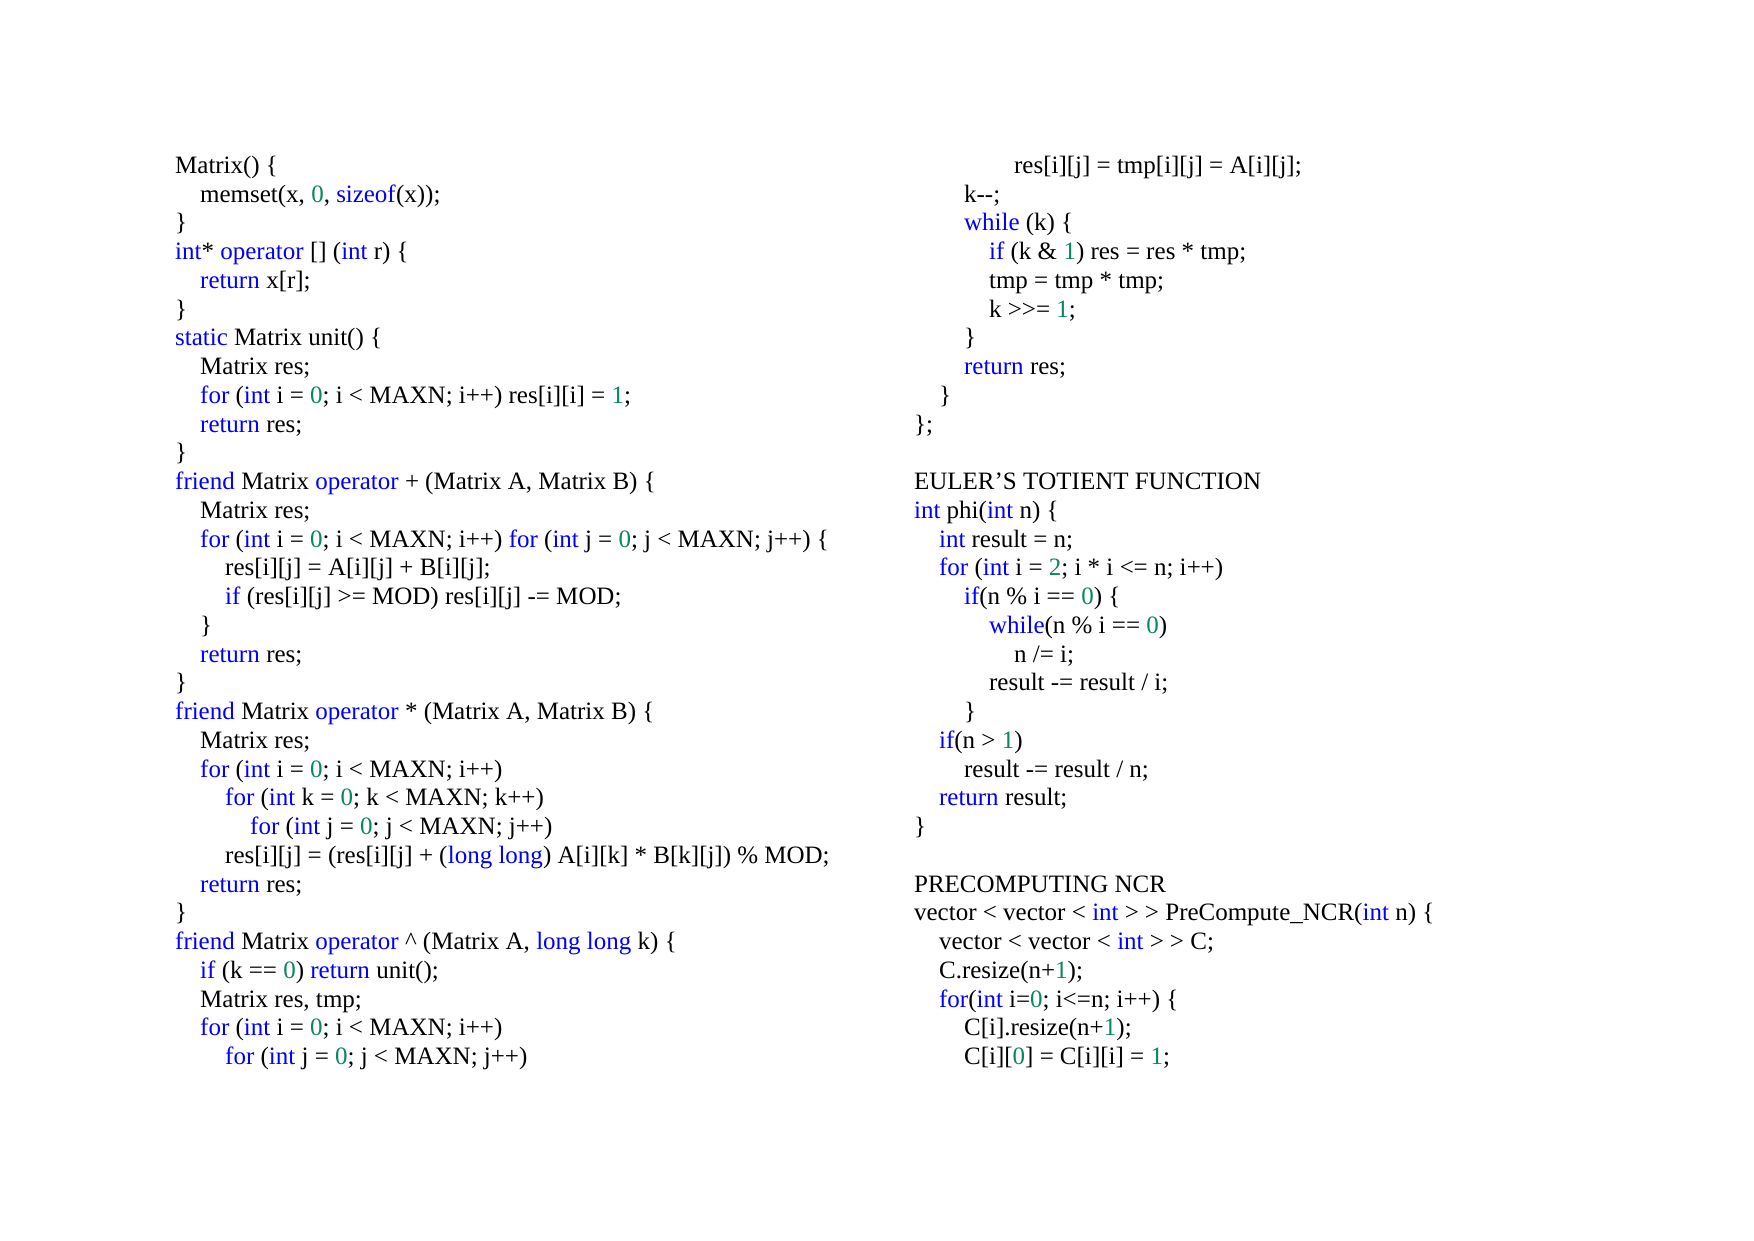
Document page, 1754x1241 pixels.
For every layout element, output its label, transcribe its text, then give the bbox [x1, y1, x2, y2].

text C[i][0] = C[i][i] = 1; [914, 1041, 1604, 1070]
text for (int i = 0; i < MAXN; i++) [150, 754, 840, 782]
text for (int j = 0; j < MAXN; j++) [150, 811, 840, 840]
text } [914, 322, 1604, 351]
text res[i][j] = tmp[i][j] = A[i][j]; [914, 150, 1604, 179]
text Matrix res, tmp; [150, 984, 840, 1012]
text for (int k = 0; k < MAXN; k++) [150, 782, 840, 811]
text if(n % i == 0) { [914, 581, 1604, 610]
text if (k == 0) return unit(); [150, 955, 840, 984]
text } [914, 811, 1604, 840]
text } [914, 696, 1604, 725]
text return res; [914, 351, 1604, 380]
text int* operator [] (int r) { [150, 236, 840, 265]
text res[i][j] = (res[i][j] + (long long) A[i][k] * B[k][j]) % MOD; [150, 840, 840, 869]
text vector < vector < int > > PreCompute_NCR(int n) { [914, 897, 1604, 926]
text friend Matrix operator ^ (Matrix A, long long k) { [150, 926, 840, 955]
text } [150, 897, 840, 926]
text }; [914, 409, 1604, 437]
text for (int i = 0; i < MAXN; i++) res[i][i] = 1; [150, 380, 840, 409]
text vector < vector < int > > C; [914, 926, 1604, 955]
text memset(x, 0, sizeof(x)); [150, 179, 840, 207]
text for (int j = 0; j < MAXN; j++) [150, 1041, 840, 1070]
text for(int i=0; i<=n; i++) { [914, 984, 1604, 1012]
text } [150, 207, 840, 236]
text } [150, 610, 840, 639]
text if (res[i][j] >= MOD) res[i][j] -= MOD; [150, 581, 840, 610]
text Matrix res; [150, 495, 840, 524]
text } [150, 667, 840, 696]
text return res; [150, 409, 840, 437]
text return result; [914, 782, 1604, 811]
text } [914, 380, 1604, 409]
text n /= i; [914, 639, 1604, 667]
text while (k) { [914, 207, 1604, 236]
text C.resize(n+1); [914, 955, 1604, 984]
text return res; [150, 869, 840, 897]
text for (int i = 0; i < MAXN; i++) [150, 1012, 840, 1041]
text k--; [914, 179, 1604, 207]
text PRECOMPUTING NCR [914, 869, 1604, 897]
text Matrix() { [150, 150, 840, 179]
text EULER’S TOTIENT FUNCTION [914, 466, 1604, 495]
text result -= result / n; [914, 754, 1604, 782]
text if(n > 1) [914, 725, 1604, 754]
text result -= result / i; [914, 667, 1604, 696]
text while(n % i == 0) [914, 610, 1604, 639]
text for (int i = 2; i * i <= n; i++) [914, 552, 1604, 581]
text } [150, 294, 840, 322]
text } [150, 437, 840, 466]
text return x[r]; [150, 265, 840, 294]
text return res; [150, 639, 840, 667]
text int result = n; [914, 524, 1604, 552]
text C[i].resize(n+1); [914, 1012, 1604, 1041]
text k >>= 1; [914, 294, 1604, 322]
text Matrix res; [150, 725, 840, 754]
text friend Matrix operator + (Matrix A, Matrix B) { [150, 466, 840, 495]
text res[i][j] = A[i][j] + B[i][j]; [150, 552, 840, 581]
text Matrix res; [150, 351, 840, 380]
text if (k & 1) res = res * tmp; [914, 236, 1604, 265]
text tmp = tmp * tmp; [914, 265, 1604, 294]
text friend Matrix operator * (Matrix A, Matrix B) { [150, 696, 840, 725]
text static Matrix unit() { [150, 322, 840, 351]
text int phi(int n) { [914, 495, 1604, 524]
text for (int i = 0; i < MAXN; i++) for (int j = 0; j < MAXN; j++) { [150, 524, 840, 552]
